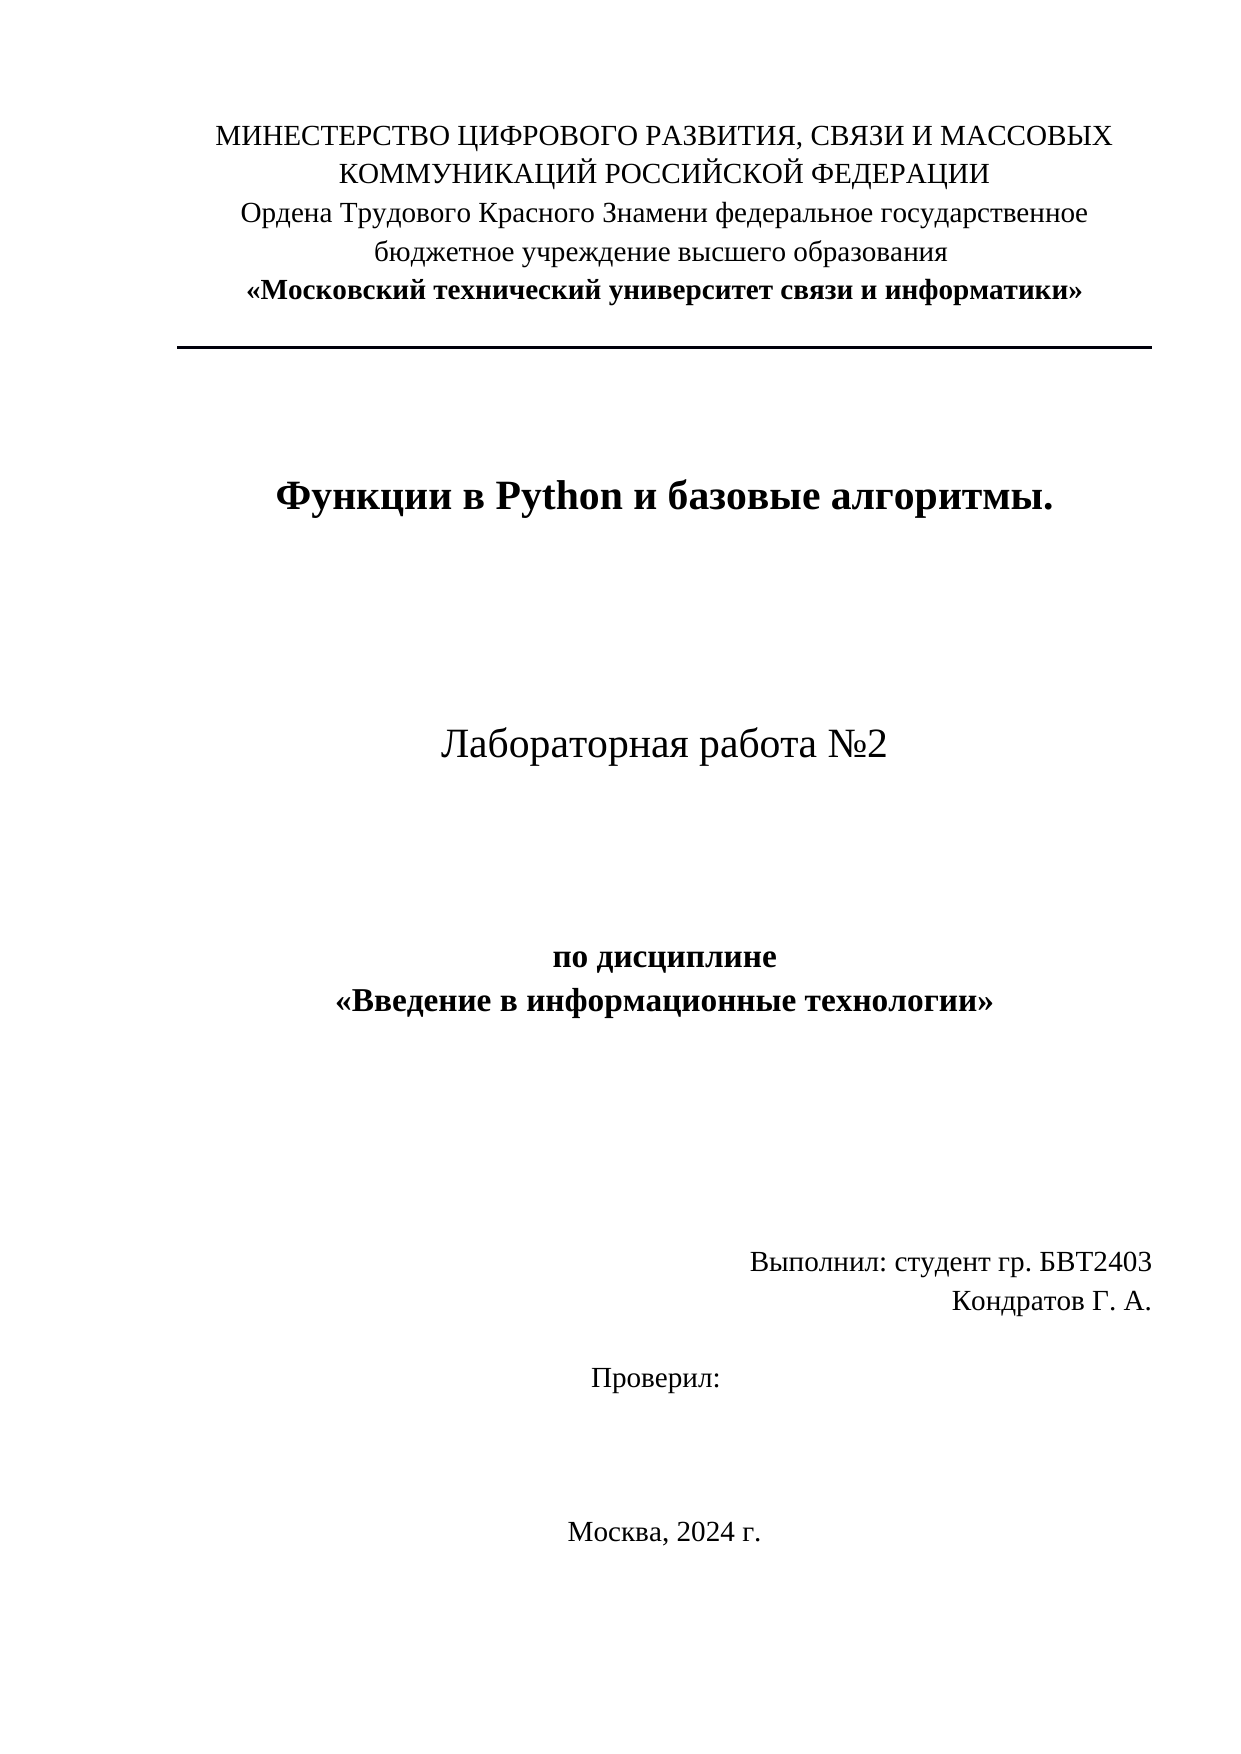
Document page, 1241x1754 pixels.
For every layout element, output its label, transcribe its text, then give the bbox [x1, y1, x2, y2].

text по дисциплине [177, 936, 1152, 974]
text Проверил: [177, 1360, 1152, 1394]
text Москва, 2024 г. [177, 1514, 1152, 1548]
text «Московский технический университет связи и информатики» [177, 272, 1152, 306]
text МИНЕСТЕРСТВО ЦИФРОВОГО РАЗВИТИЯ, СВЯЗИ И МАССОВЫХ КОММУНИКАЦИЙ РОССИЙСКОЙ ФЕДЕРАЦИИ [177, 118, 1152, 190]
text «Введение в информационные технологии» [177, 980, 1152, 1018]
text Выполнил: студент гр. БВТ2403 [177, 1244, 1152, 1278]
text Лабораторная работа №2 [177, 718, 1152, 766]
text Ордена Трудового Красного Знамени федеральное государственное бюджетное учреждение высшего образования [177, 195, 1152, 267]
text Функции в Python и базовые алгоритмы. [177, 470, 1152, 518]
text Кондратов Г. А. [177, 1283, 1152, 1317]
